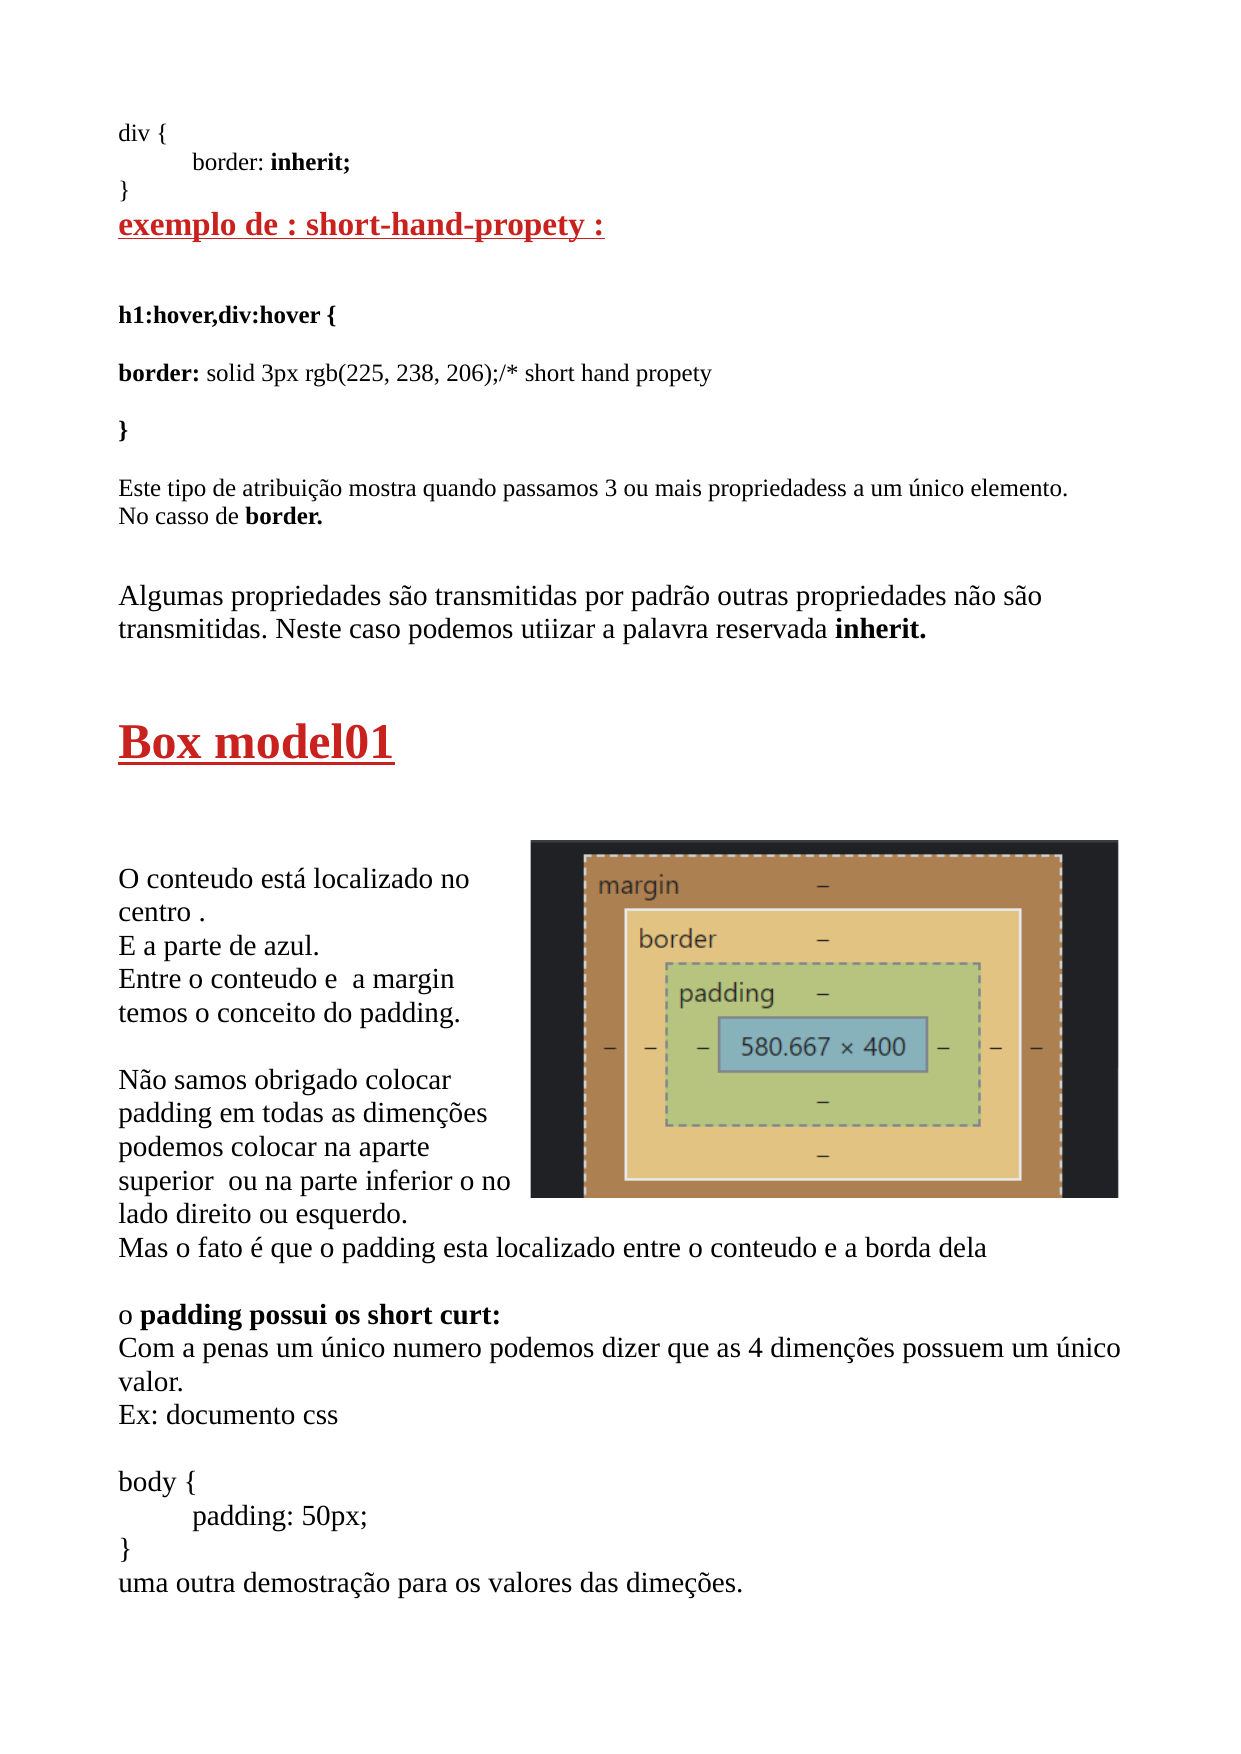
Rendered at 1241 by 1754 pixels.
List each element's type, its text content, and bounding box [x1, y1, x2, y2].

text } [118, 176, 1122, 204]
text exemplo de : short-hand-propety : [118, 204, 1122, 243]
text Este tipo de atribuição mostra quando passamos 3 ou mais propriedadess a um único elemento. [118, 473, 1122, 501]
text uma outra demostração para os valores das dimeções. [118, 1565, 1122, 1599]
text border: solid 3px rgb(225, 238, 206);/* short hand propety [118, 358, 1122, 386]
text Não samos obrigado colocar padding em todas as dimenções podemos colocar na aparte superior ou na parte inferior o no lado direito ou esquerdo. [118, 1062, 1122, 1230]
picture [530, 840, 1119, 1198]
text No casso de border. [118, 501, 1122, 530]
text Com a penas um único numero podemos dizer que as 4 dimenções possuem um único valor. [118, 1330, 1122, 1397]
text border: inherit; [118, 147, 1122, 176]
text } [118, 415, 1122, 444]
text E a parte de azul. [118, 928, 530, 961]
text O conteudo está localizado no centro . [118, 861, 530, 928]
text Ex: documento css [118, 1397, 1122, 1431]
text div { [118, 118, 1122, 147]
text Algumas propriedades são transmitidas por padrão outras propriedades não são transmitidas. Neste caso podemos utiizar a palavra reservada inherit. [118, 578, 1122, 645]
text body { [118, 1464, 1122, 1498]
text Entre o conteudo e a margin temos o conceito do padding. [118, 961, 530, 1028]
text Mas o fato é que o padding esta localizado entre o conteudo e a borda dela [118, 1230, 1122, 1263]
text } [118, 1532, 1122, 1565]
text o padding possui os short curt: [118, 1297, 1122, 1330]
text padding: 50px; [118, 1498, 1122, 1532]
text Box model01 [118, 712, 1122, 770]
text h1:hover,div:hover { [118, 300, 1122, 329]
